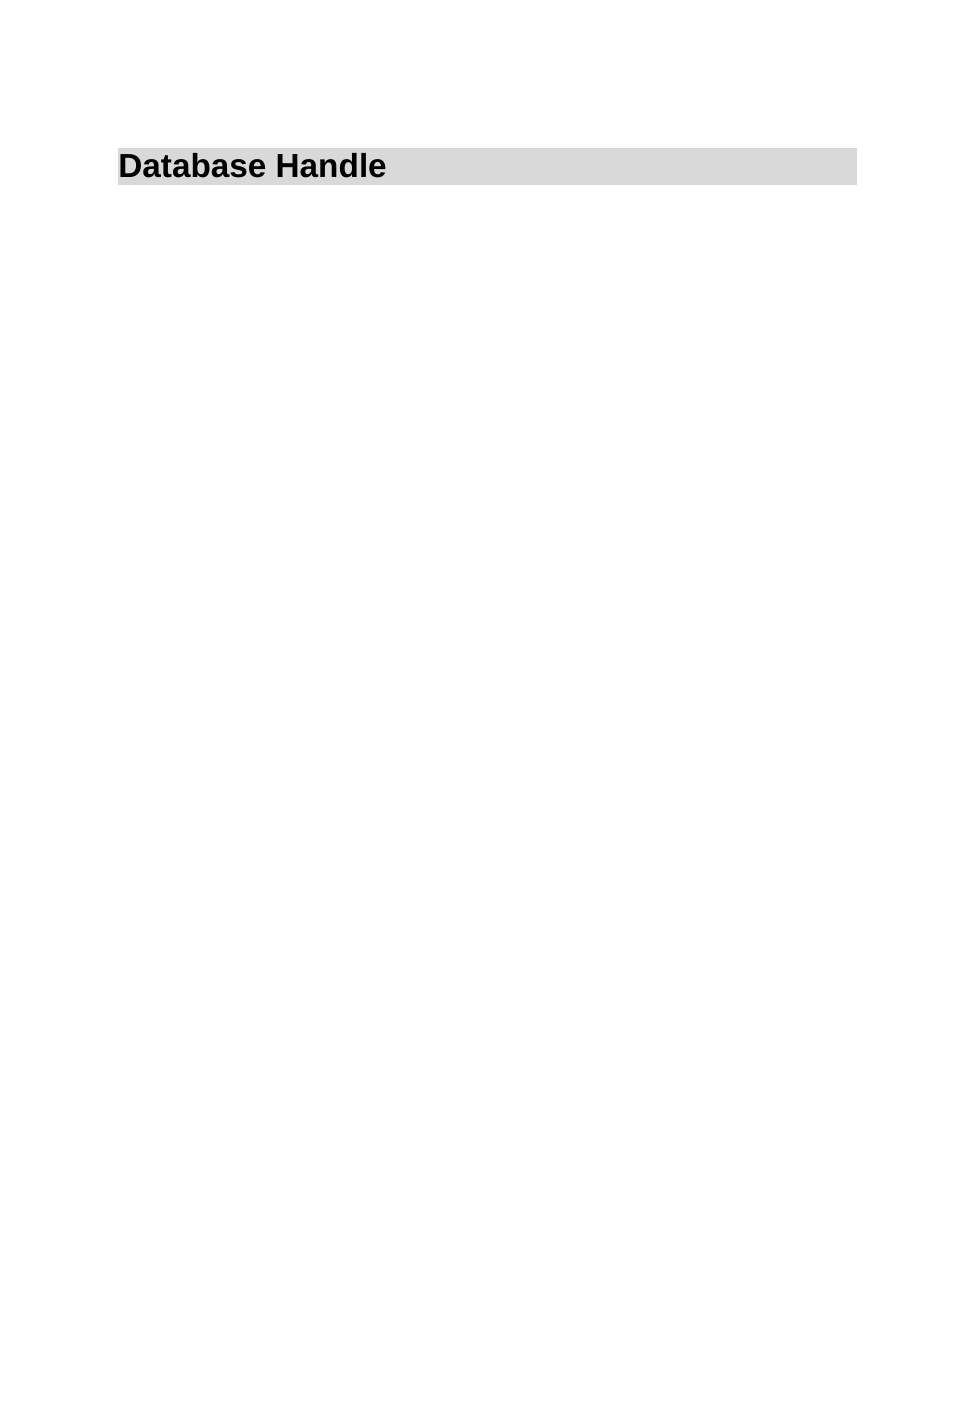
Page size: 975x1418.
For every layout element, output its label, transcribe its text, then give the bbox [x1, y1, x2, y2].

subtitle Database Handle [118, 148, 857, 185]
